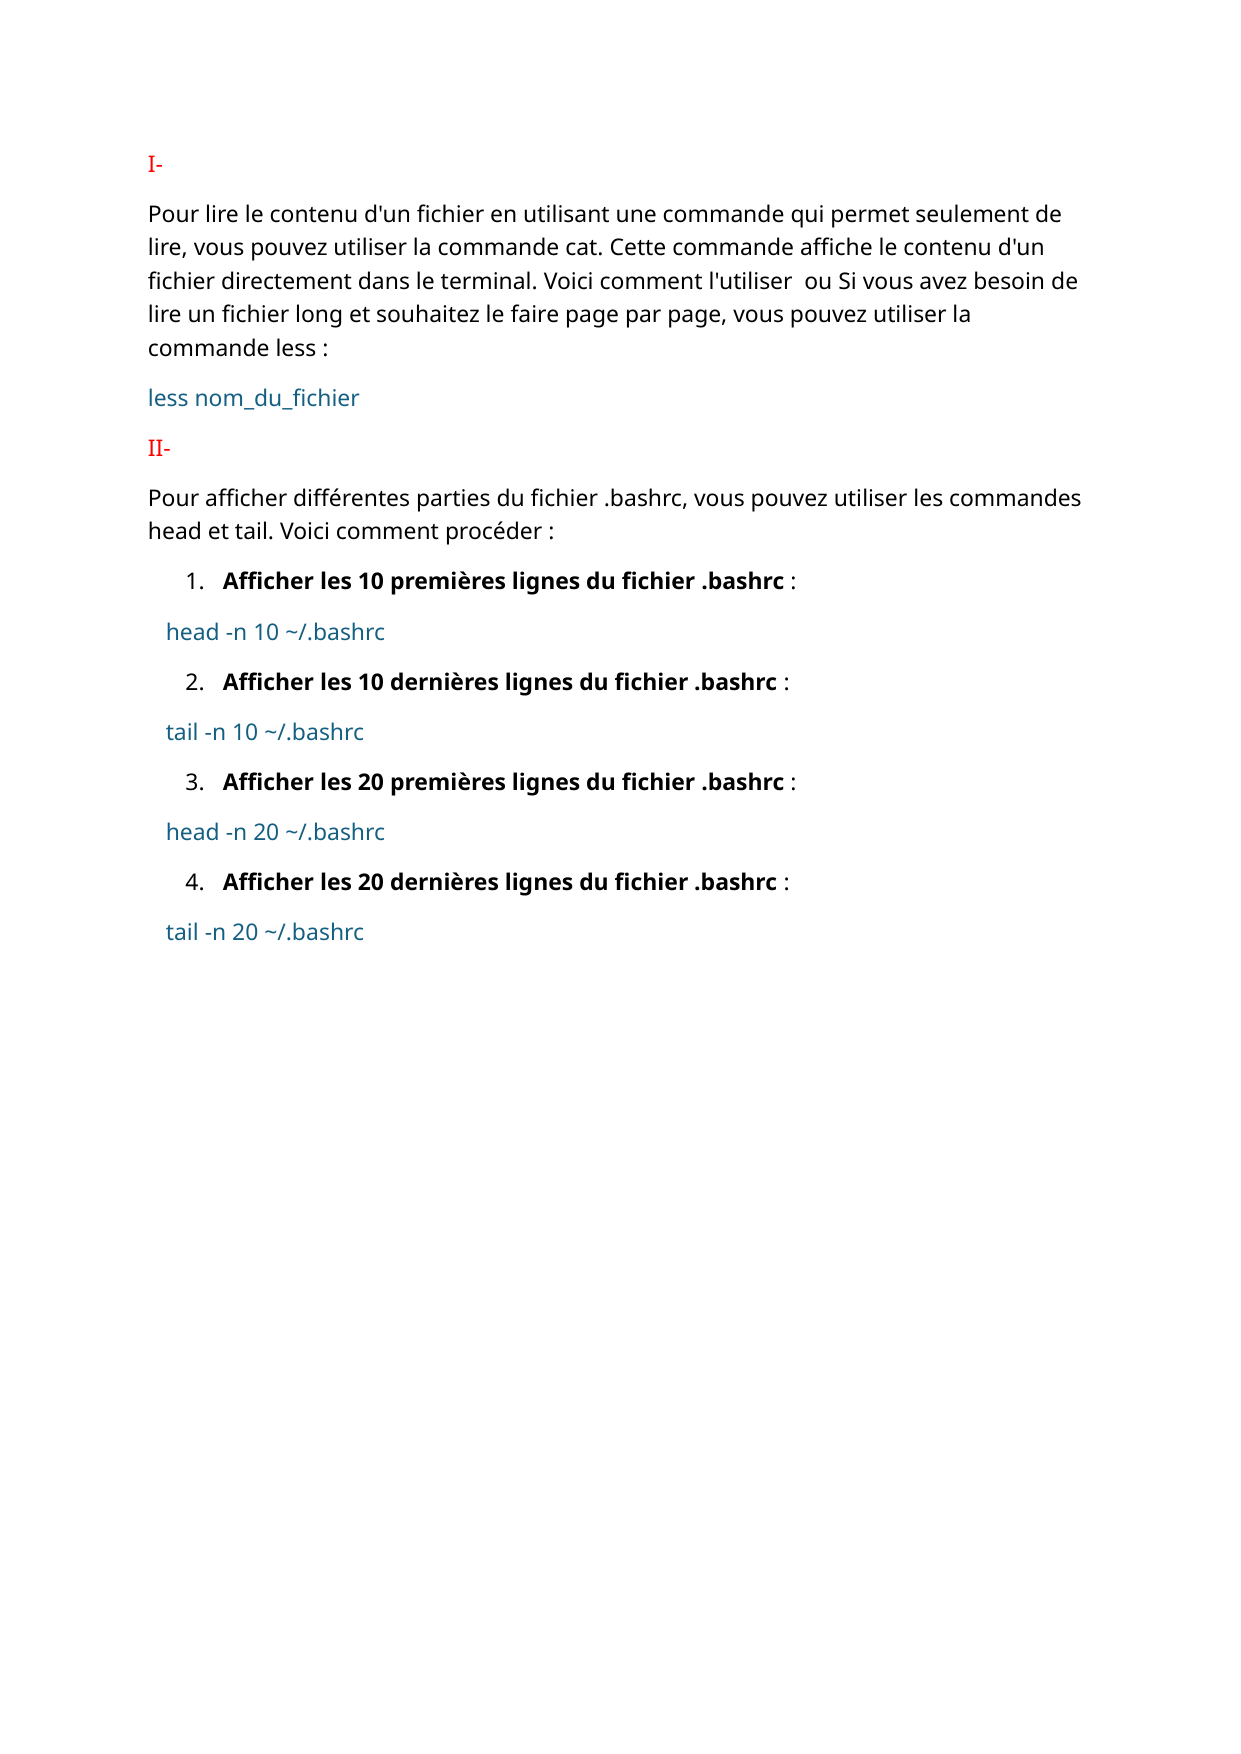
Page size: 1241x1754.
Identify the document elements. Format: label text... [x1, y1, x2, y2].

text head -n 20 ~/.bashrc [148, 816, 1093, 847]
list Afficher les 20 dernières lignes du fichier .bashrc : [185, 866, 1093, 897]
text tail -n 20 ~/.bashrc [148, 916, 1093, 947]
text less nom_du_fichier [148, 382, 1093, 413]
list Afficher les 10 dernières lignes du fichier .bashrc : [185, 666, 1093, 697]
text Pour lire le contenu d'un fichier en utilisant une commande qui permet seulement de lire, vous pouvez utiliser la commande cat. Cette commande affiche le contenu d'un fichier directement dans le terminal. Voici comment l'utiliser ou Si vous avez besoin de lire un fichier long et souhaitez le faire page par page, vous pouvez utiliser la commande less : [148, 198, 1093, 363]
text head -n 10 ~/.bashrc [148, 615, 1093, 647]
text tail -n 10 ~/.bashrc [148, 716, 1093, 747]
text II- [148, 432, 1093, 463]
text I- [148, 148, 1093, 179]
list Afficher les 20 premières lignes du fichier .bashrc : [185, 766, 1093, 797]
text Pour afficher différentes parties du fichier .bashrc, vous pouvez utiliser les commandes head et tail. Voici comment procéder : [148, 482, 1093, 546]
list Afficher les 10 premières lignes du fichier .bashrc : [185, 565, 1093, 597]
